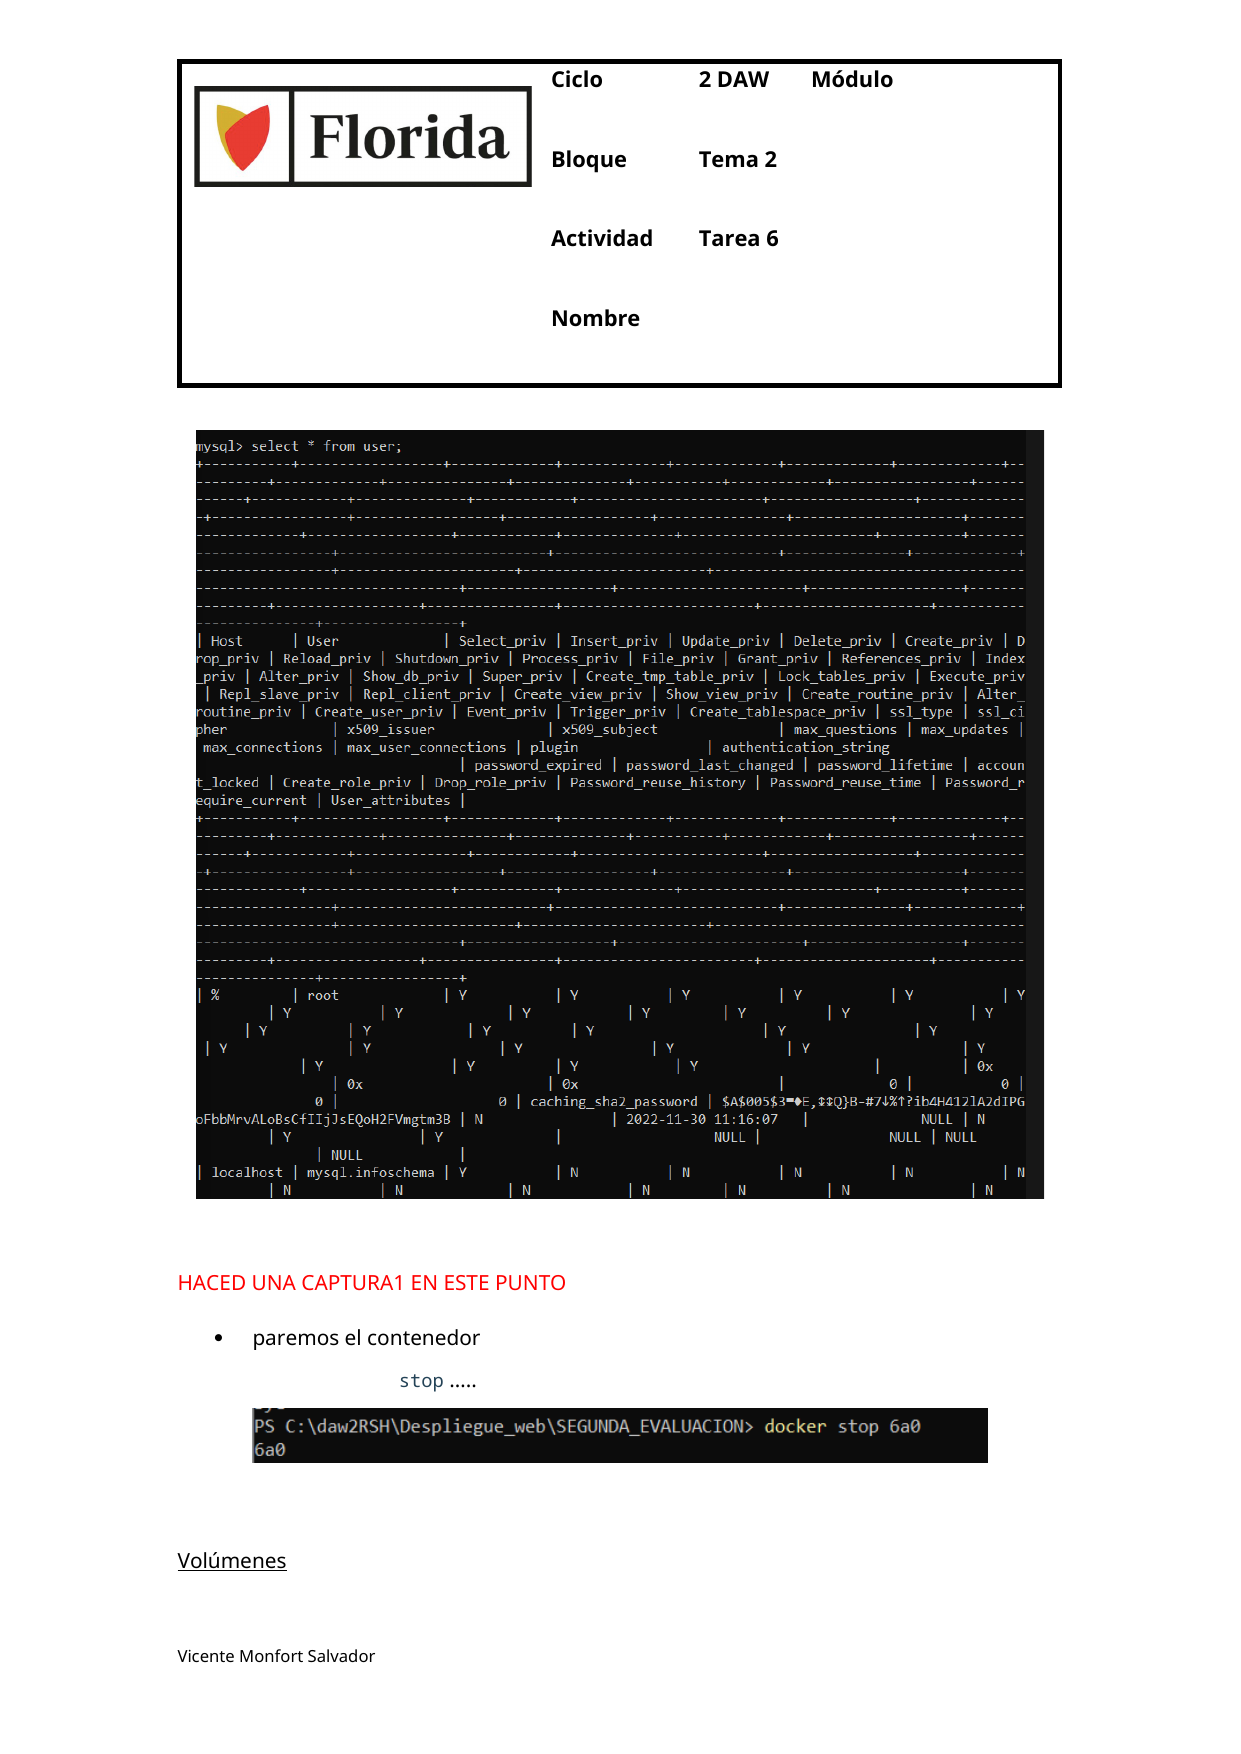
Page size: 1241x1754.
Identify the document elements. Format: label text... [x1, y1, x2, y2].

text HACED UNA CAPTURA1 EN ESTE PUNTO [177, 1268, 1063, 1296]
text Volúmenes [177, 1546, 1063, 1574]
list paremos el contenedor [215, 1323, 1063, 1351]
picture [194, 86, 532, 187]
picture [196, 430, 1045, 1199]
picture [252, 1408, 988, 1463]
list stop ….. [327, 1366, 1063, 1394]
